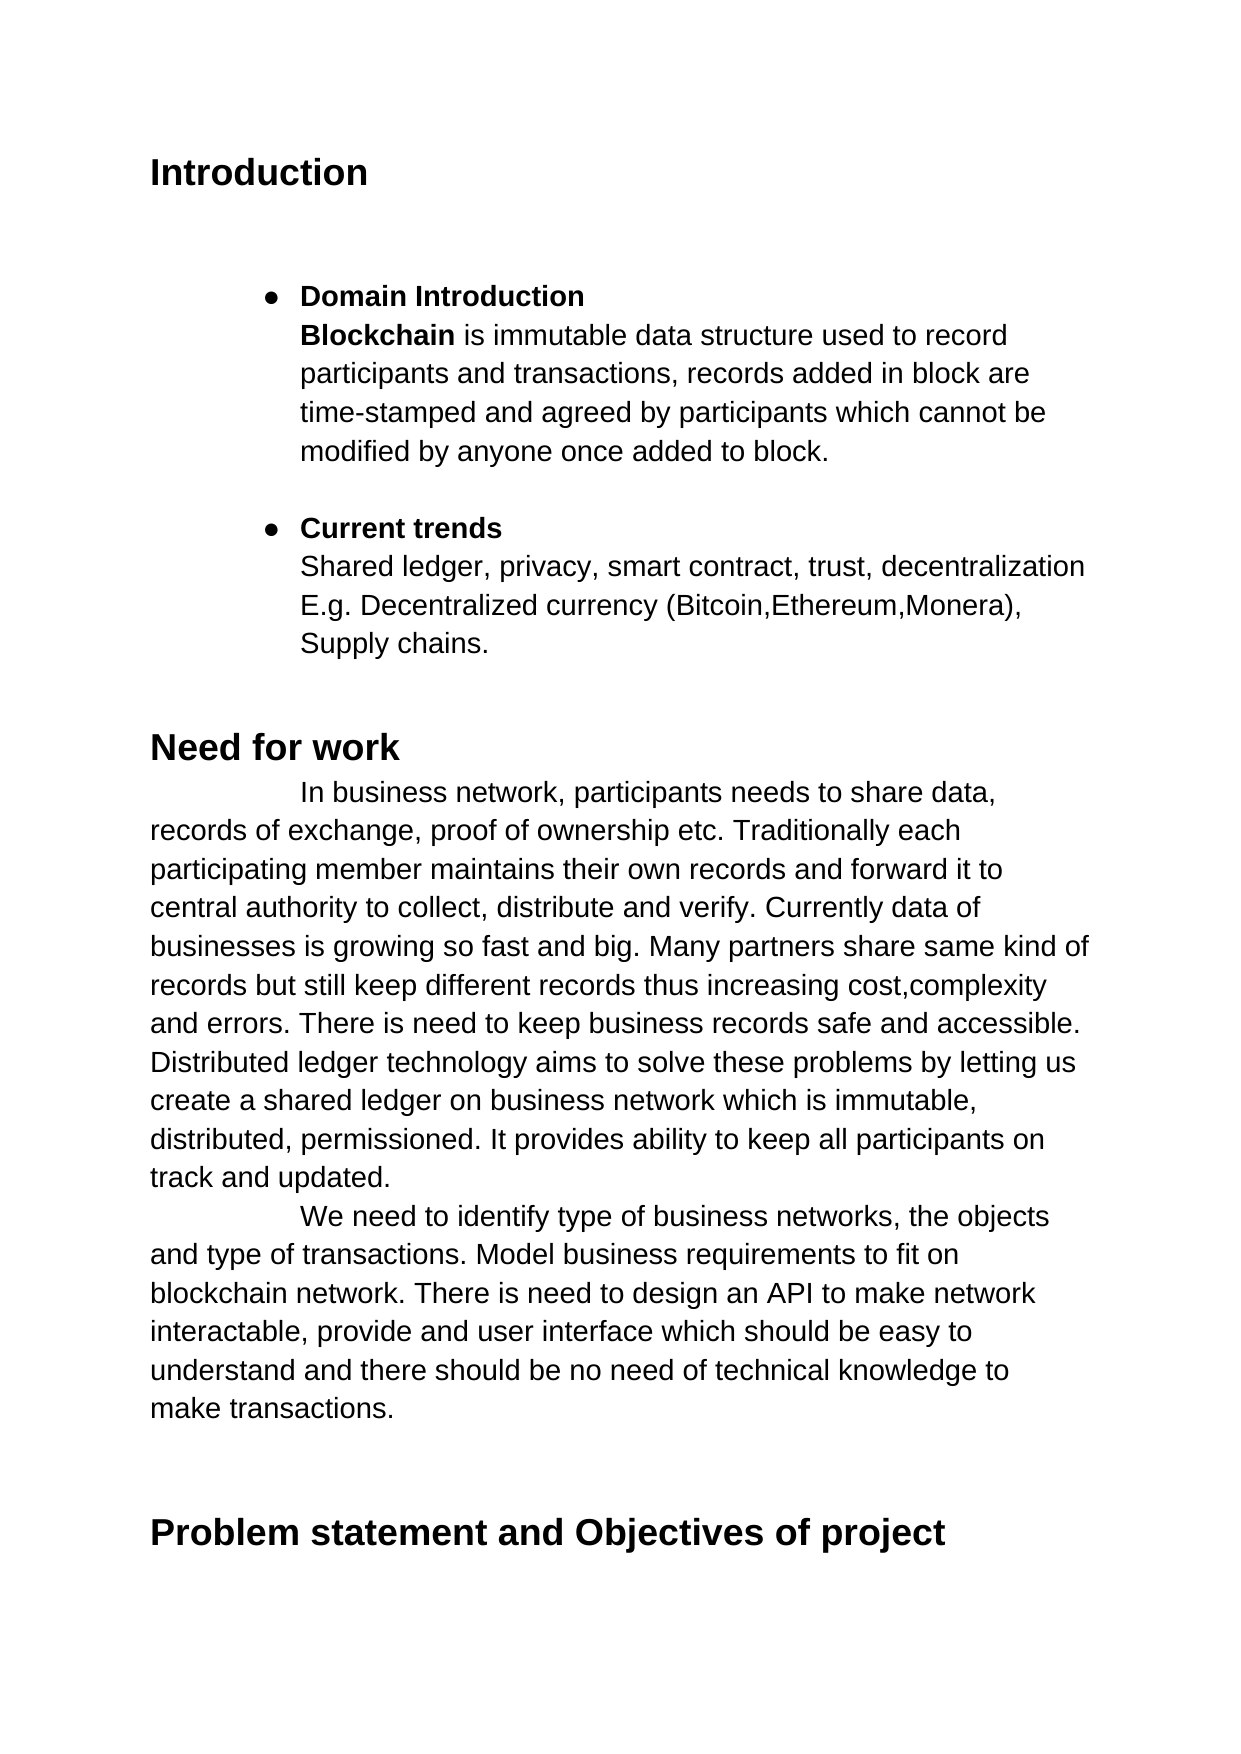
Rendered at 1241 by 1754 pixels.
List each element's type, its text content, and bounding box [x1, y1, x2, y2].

text In business network, participants needs to share data, records of exchange, proof of ownership etc. Traditionally each participating member maintains their own records and forward it to central authority to collect, distribute and verify. Currently data of businesses is growing so fast and big. Many partners share same kind of records but still keep different records thus increasing cost,complexity and errors. There is need to keep business records safe and accessible. Distributed ledger technology aims to solve these problems by letting us create a shared ledger on business network which is immutable, distributed, permissioned. It provides ability to keep all participants on track and updated. [150, 775, 1090, 1194]
text Need for work [150, 725, 1090, 768]
text Shared ledger, privacy, smart contract, trust, decentralization [300, 549, 1090, 583]
text We need to identify type of business networks, the objects and type of transactions. Model business requirements to fit on blockchain network. There is need to design an API to make network interactable, provide and user interface which should be easy to understand and there should be no need of technical knowledge to make transactions. [150, 1199, 1090, 1425]
list Current trends [262, 511, 1090, 544]
text E.g. Decentralized currency (Bitcoin,Ethereum,Monera), Supply chains. [300, 588, 1090, 660]
text Introduction [150, 150, 1090, 193]
text Blockchain is immutable data structure used to record participants and transactions, records added in block are time-stamped and agreed by participants which cannot be modified by anyone once added to block. [300, 318, 1090, 467]
text Problem statement and Objectives of project [150, 1510, 1090, 1553]
list Domain Introduction [262, 279, 1090, 313]
